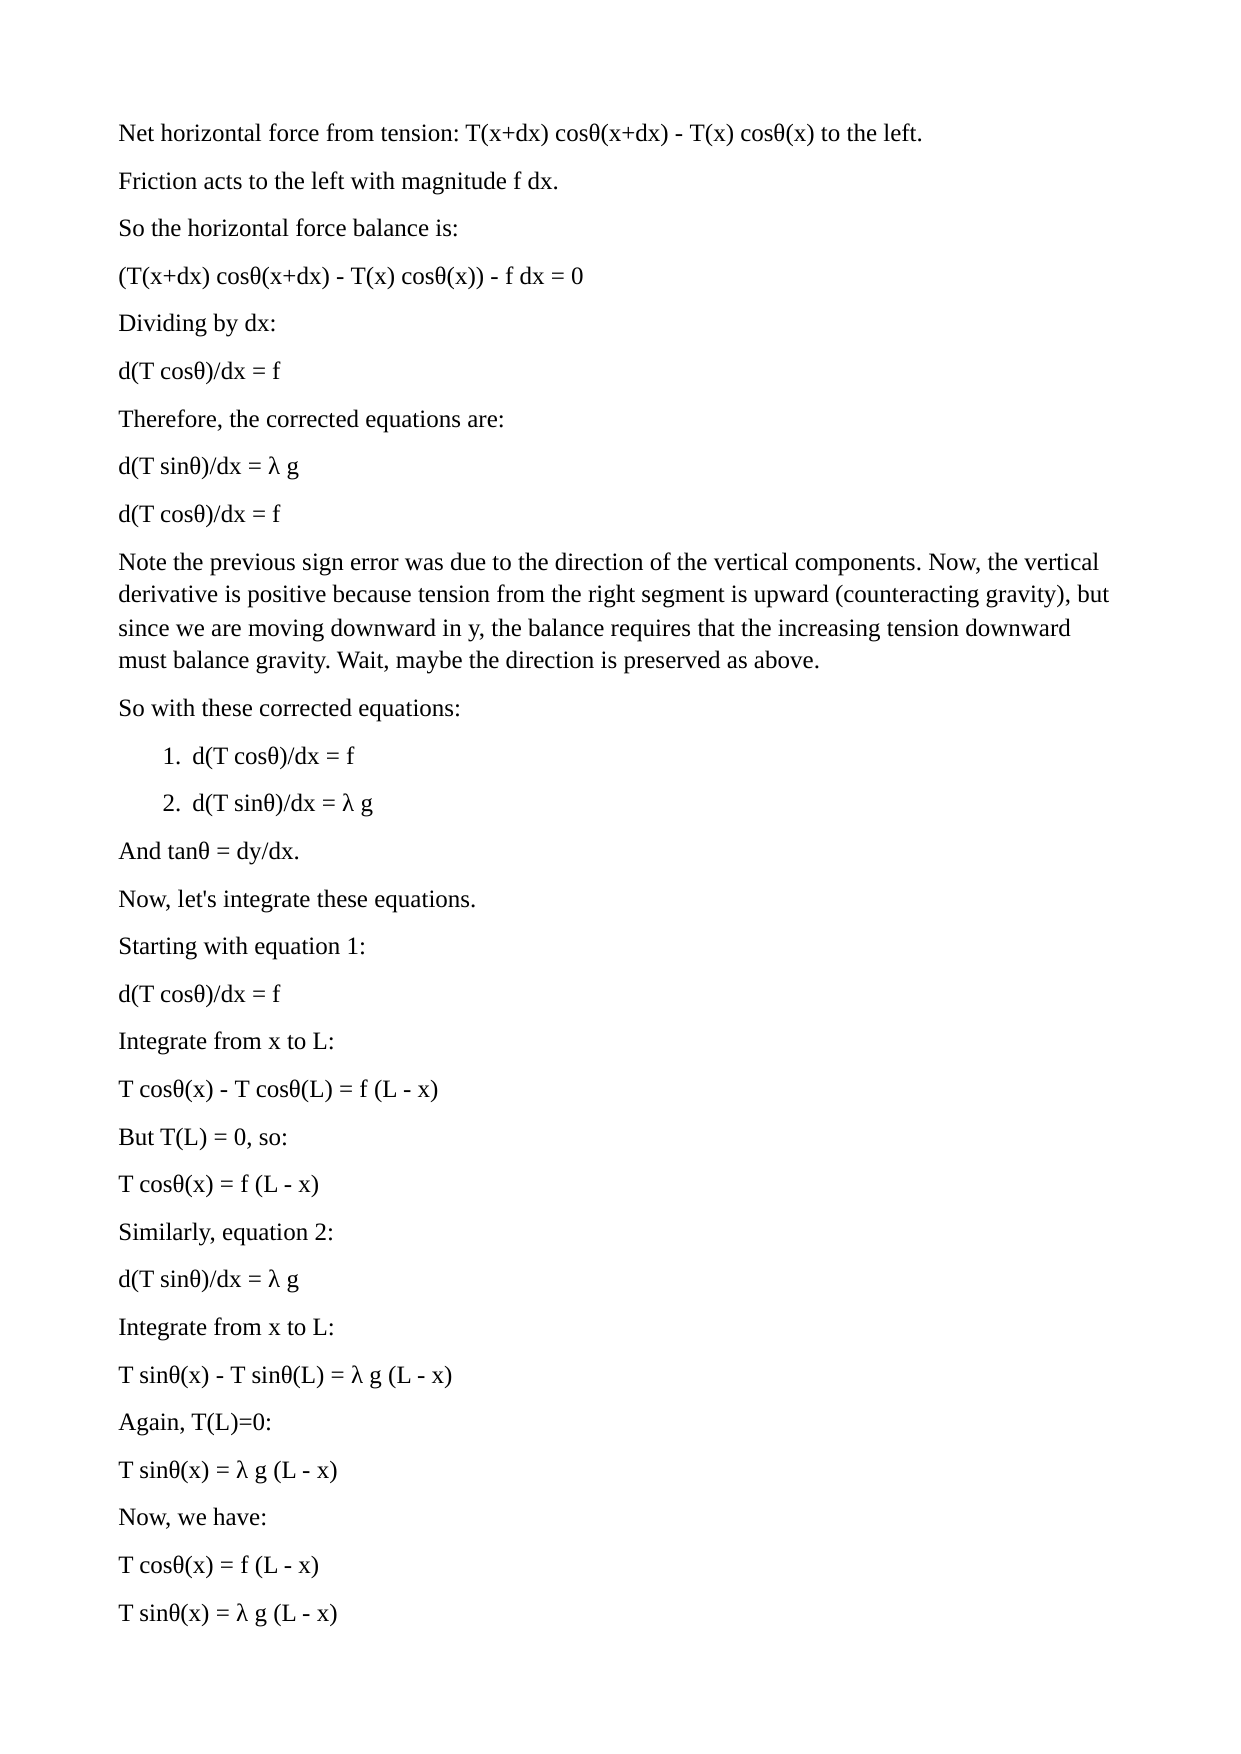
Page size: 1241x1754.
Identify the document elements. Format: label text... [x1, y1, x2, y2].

text d(T cosθ)/dx = f [118, 499, 1122, 528]
text T cosθ(x) - T cosθ(L) = f (L - x) [118, 1074, 1122, 1103]
text Net horizontal force from tension: T(x+dx) cosθ(x+dx) - T(x) cosθ(x) to the left. [118, 118, 1122, 147]
text Integrate from x to L: [118, 1026, 1122, 1055]
list d(T sinθ)/dx = λ g [162, 788, 1122, 817]
text (T(x+dx) cosθ(x+dx) - T(x) cosθ(x)) - f dx = 0 [118, 261, 1122, 290]
text Now, let's integrate these equations. [118, 884, 1122, 912]
text Therefore, the corrected equations are: [118, 404, 1122, 432]
text d(T sinθ)/dx = λ g [118, 1264, 1122, 1293]
text d(T cosθ)/dx = f [118, 356, 1122, 385]
text T sinθ(x) - T sinθ(L) = λ g (L - x) [118, 1360, 1122, 1388]
text T cosθ(x) = f (L - x) [118, 1550, 1122, 1579]
text Friction acts to the left with magnitude f dx. [118, 166, 1122, 194]
list d(T cosθ)/dx = f [162, 741, 1122, 769]
text And tanθ = dy/dx. [118, 836, 1122, 865]
text Integrate from x to L: [118, 1312, 1122, 1341]
text d(T sinθ)/dx = λ g [118, 451, 1122, 480]
text Note the previous sign error was due to the direction of the vertical components. Now, the vertical derivative is positive because tension from the right segment is upward (counteracting gravity), but since we are moving downward in y, the balance requires that the increasing tension downward must balance gravity. Wait, maybe the direction is preserved as above. [118, 547, 1122, 674]
text Dividing by dx: [118, 308, 1122, 337]
text Starting with equation 1: [118, 931, 1122, 960]
text Now, we have: [118, 1502, 1122, 1531]
text Again, T(L)=0: [118, 1407, 1122, 1436]
text d(T cosθ)/dx = f [118, 979, 1122, 1008]
text T cosθ(x) = f (L - x) [118, 1169, 1122, 1198]
text But T(L) = 0, so: [118, 1122, 1122, 1150]
text Similarly, equation 2: [118, 1217, 1122, 1246]
text T sinθ(x) = λ g (L - x) [118, 1598, 1122, 1626]
text So with these corrected equations: [118, 693, 1122, 722]
text So the horizontal force balance is: [118, 213, 1122, 242]
text T sinθ(x) = λ g (L - x) [118, 1455, 1122, 1484]
